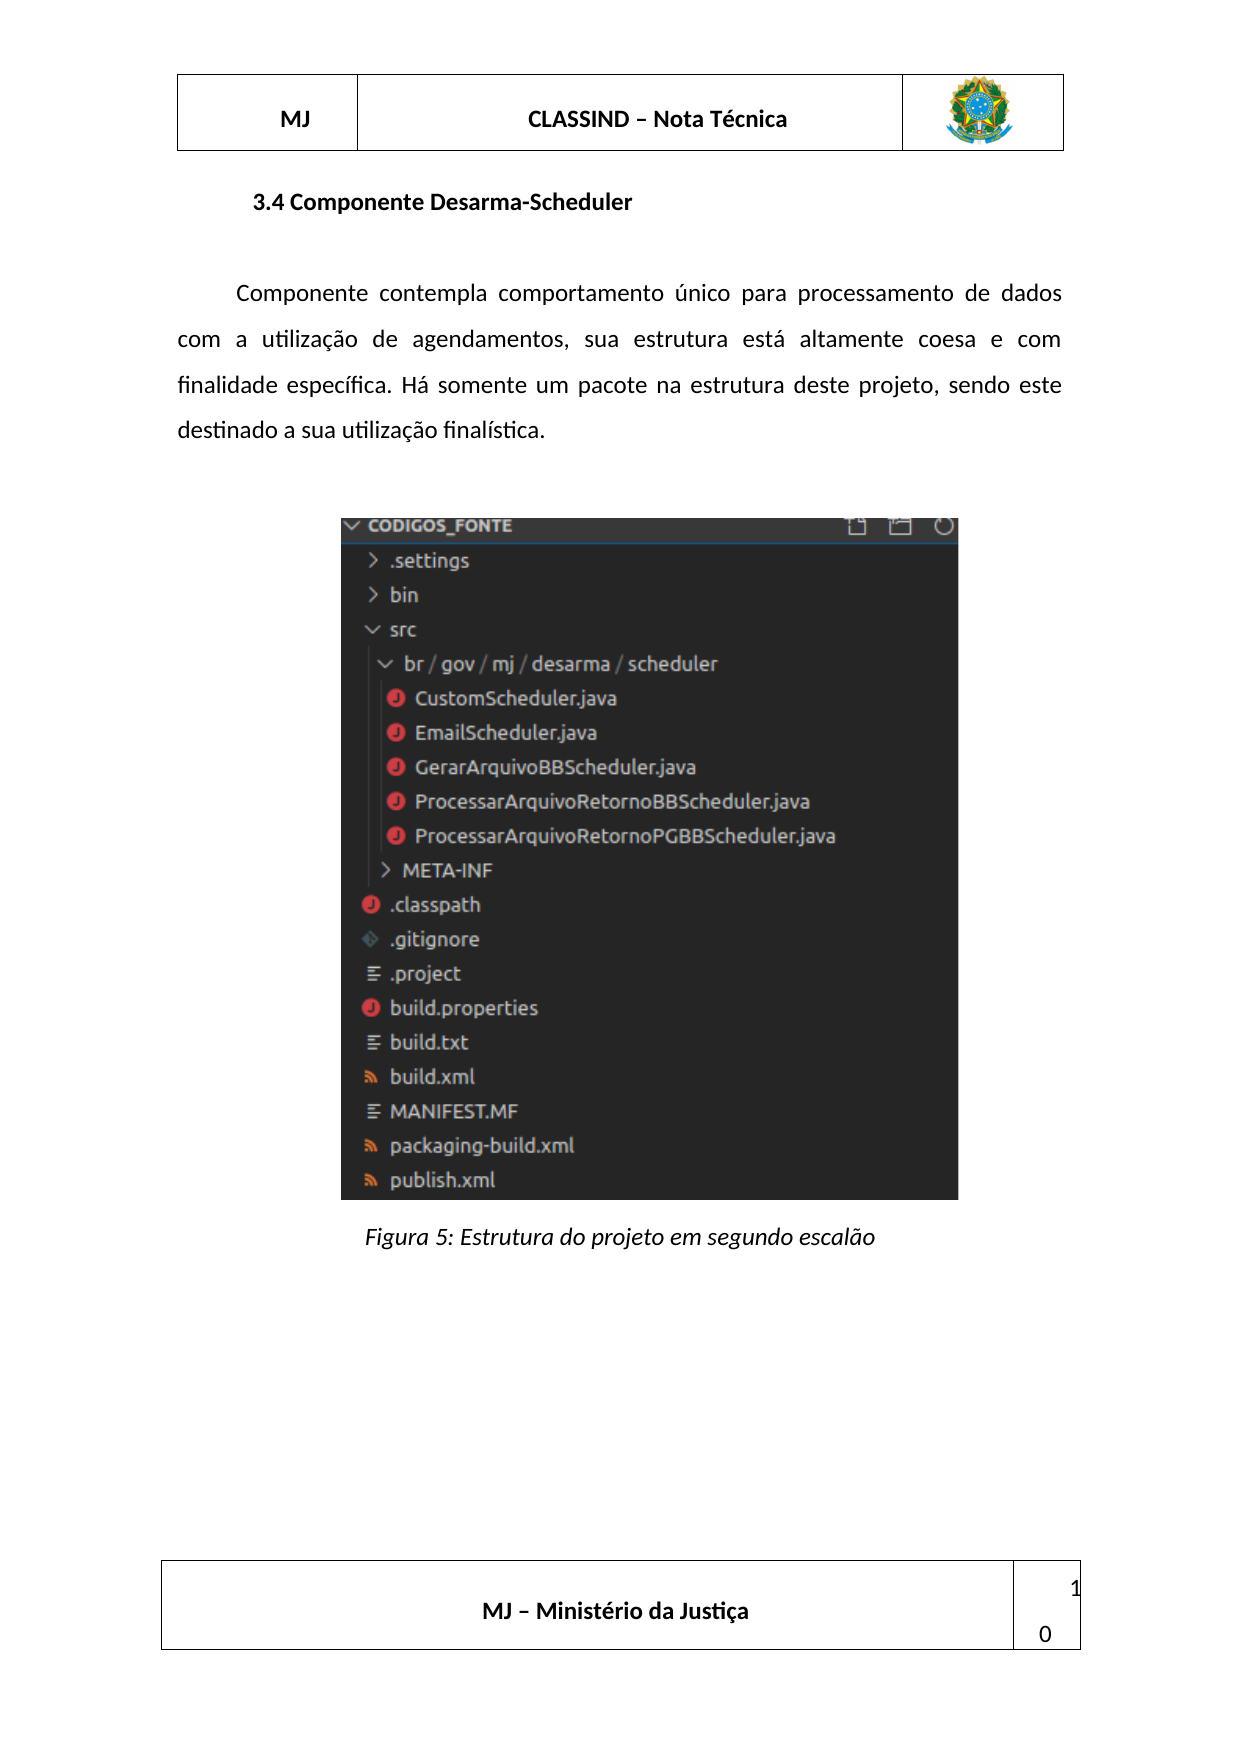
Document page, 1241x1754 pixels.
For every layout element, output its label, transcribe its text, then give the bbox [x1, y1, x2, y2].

text Componente contempla comportamento único para processamento de dados com a utilização de agendamentos, sua estrutura está altamente coesa e com finalidade específica. Há somente um pacote na estrutura deste projeto, sendo este destinado a sua utilização finalística. [177, 277, 1063, 323]
subtitle 3.4 Componente Desarma-Scheduler [177, 186, 252, 216]
picture [341, 518, 959, 1200]
subtitle 3.4 Componente Desarma-Scheduler [633, 186, 1063, 216]
text Componente contempla comportamento único para processamento de dados com a utilização de agendamentos, sua estrutura está altamente coesa e com finalidade específica. Há somente um pacote na estrutura deste projeto, sendo este destinado a sua utilização finalística. [177, 353, 1063, 369]
picture [944, 75, 1020, 149]
text Figura 5: Estrutura do projeto em segundo escalão [282, 518, 958, 1252]
text Componente contempla comportamento único para processamento de dados com a utilização de agendamentos, sua estrutura está altamente coesa e com finalidade específica. Há somente um pacote na estrutura deste projeto, sendo este destinado a sua utilização finalística. [177, 399, 1063, 445]
